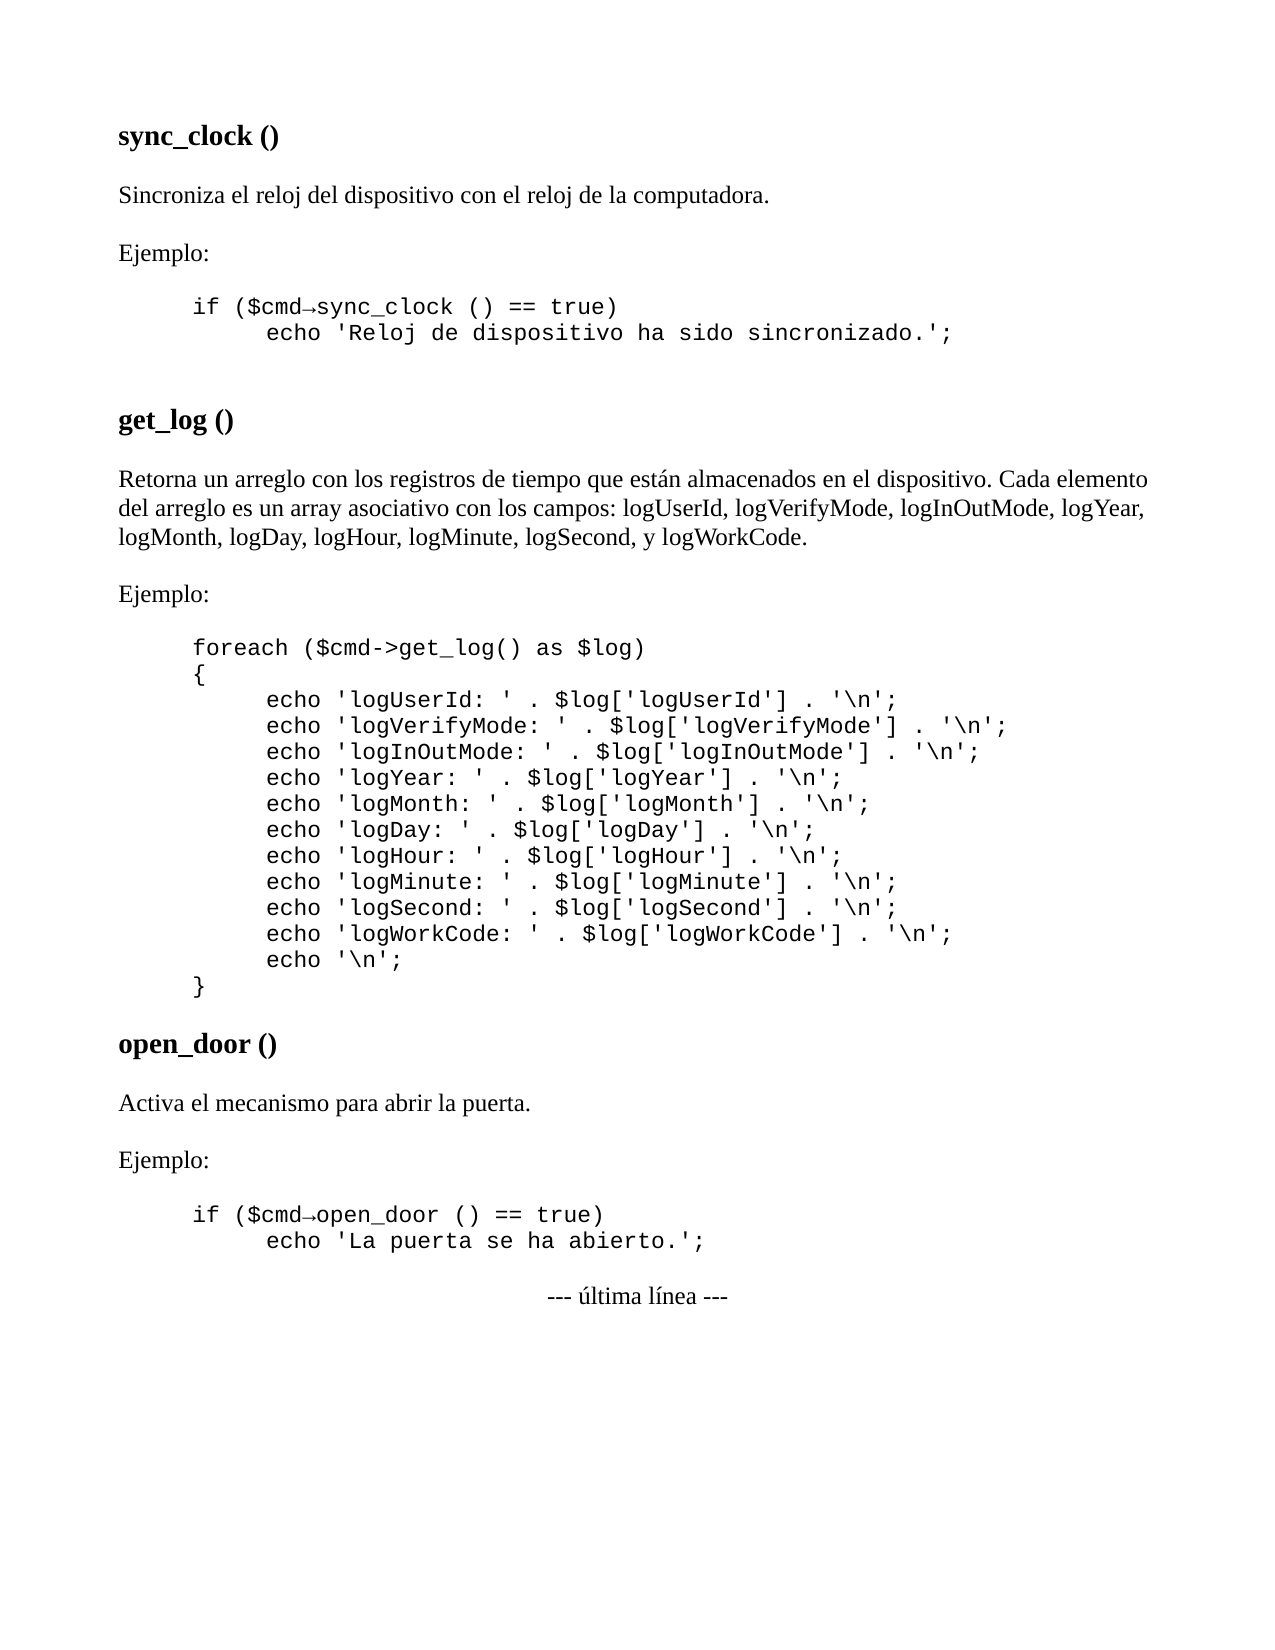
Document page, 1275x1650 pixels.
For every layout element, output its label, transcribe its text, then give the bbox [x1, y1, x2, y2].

text Retorna un arreglo con los registros de tiempo que están almacenados en el dispositivo. Cada elemento del arreglo es un array asociativo con los campos: logUserId, logVerifyMode, logInOutMode, logYear, logMonth, logDay, logHour, logMinute, logSecond, y logWorkCode. [118, 464, 1157, 551]
text { [118, 663, 1157, 689]
text echo 'logWorkCode: ' . $log['logWorkCode'] . '\n'; [118, 922, 1157, 948]
text echo 'logVerifyMode: ' . $log['logVerifyMode'] . '\n'; [118, 714, 1157, 741]
text sync_clock () [118, 118, 1157, 152]
text Ejemplo: [118, 579, 1157, 608]
text if ($cmd→open_door () == true) [118, 1203, 1157, 1229]
text echo 'logUserId: ' . $log['logUserId'] . '\n'; [118, 689, 1157, 714]
text echo 'logSecond: ' . $log['logSecond'] . '\n'; [118, 896, 1157, 922]
text Ejemplo: [118, 1146, 1157, 1174]
text if ($cmd→sync_clock () == true) [118, 295, 1157, 321]
text echo 'logMinute: ' . $log['logMinute'] . '\n'; [118, 870, 1157, 896]
text echo 'logDay: ' . $log['logDay'] . '\n'; [118, 818, 1157, 844]
text echo 'logHour: ' . $log['logHour'] . '\n'; [118, 844, 1157, 870]
text --- última línea --- [118, 1281, 1157, 1310]
text foreach ($cmd->get_log() as $log) [118, 637, 1157, 663]
text echo '\n'; [118, 948, 1157, 974]
text Activa el mecanismo para abrir la puerta. [118, 1088, 1157, 1117]
text get_log () [118, 402, 1157, 436]
text echo 'logYear: ' . $log['logYear'] . '\n'; [118, 766, 1157, 792]
text open_door () [118, 1026, 1157, 1059]
text Ejemplo: [118, 238, 1157, 267]
text echo 'logInOutMode: ' . $log['logInOutMode'] . '\n'; [118, 741, 1157, 766]
text } [118, 974, 1157, 1000]
text Sincroniza el reloj del dispositivo con el reloj de la computadora. [118, 180, 1157, 209]
text echo 'logMonth: ' . $log['logMonth'] . '\n'; [118, 792, 1157, 818]
text echo 'Reloj de dispositivo ha sido sincronizado.'; [118, 321, 1157, 347]
text echo 'La puerta se ha abierto.'; [118, 1229, 1157, 1255]
